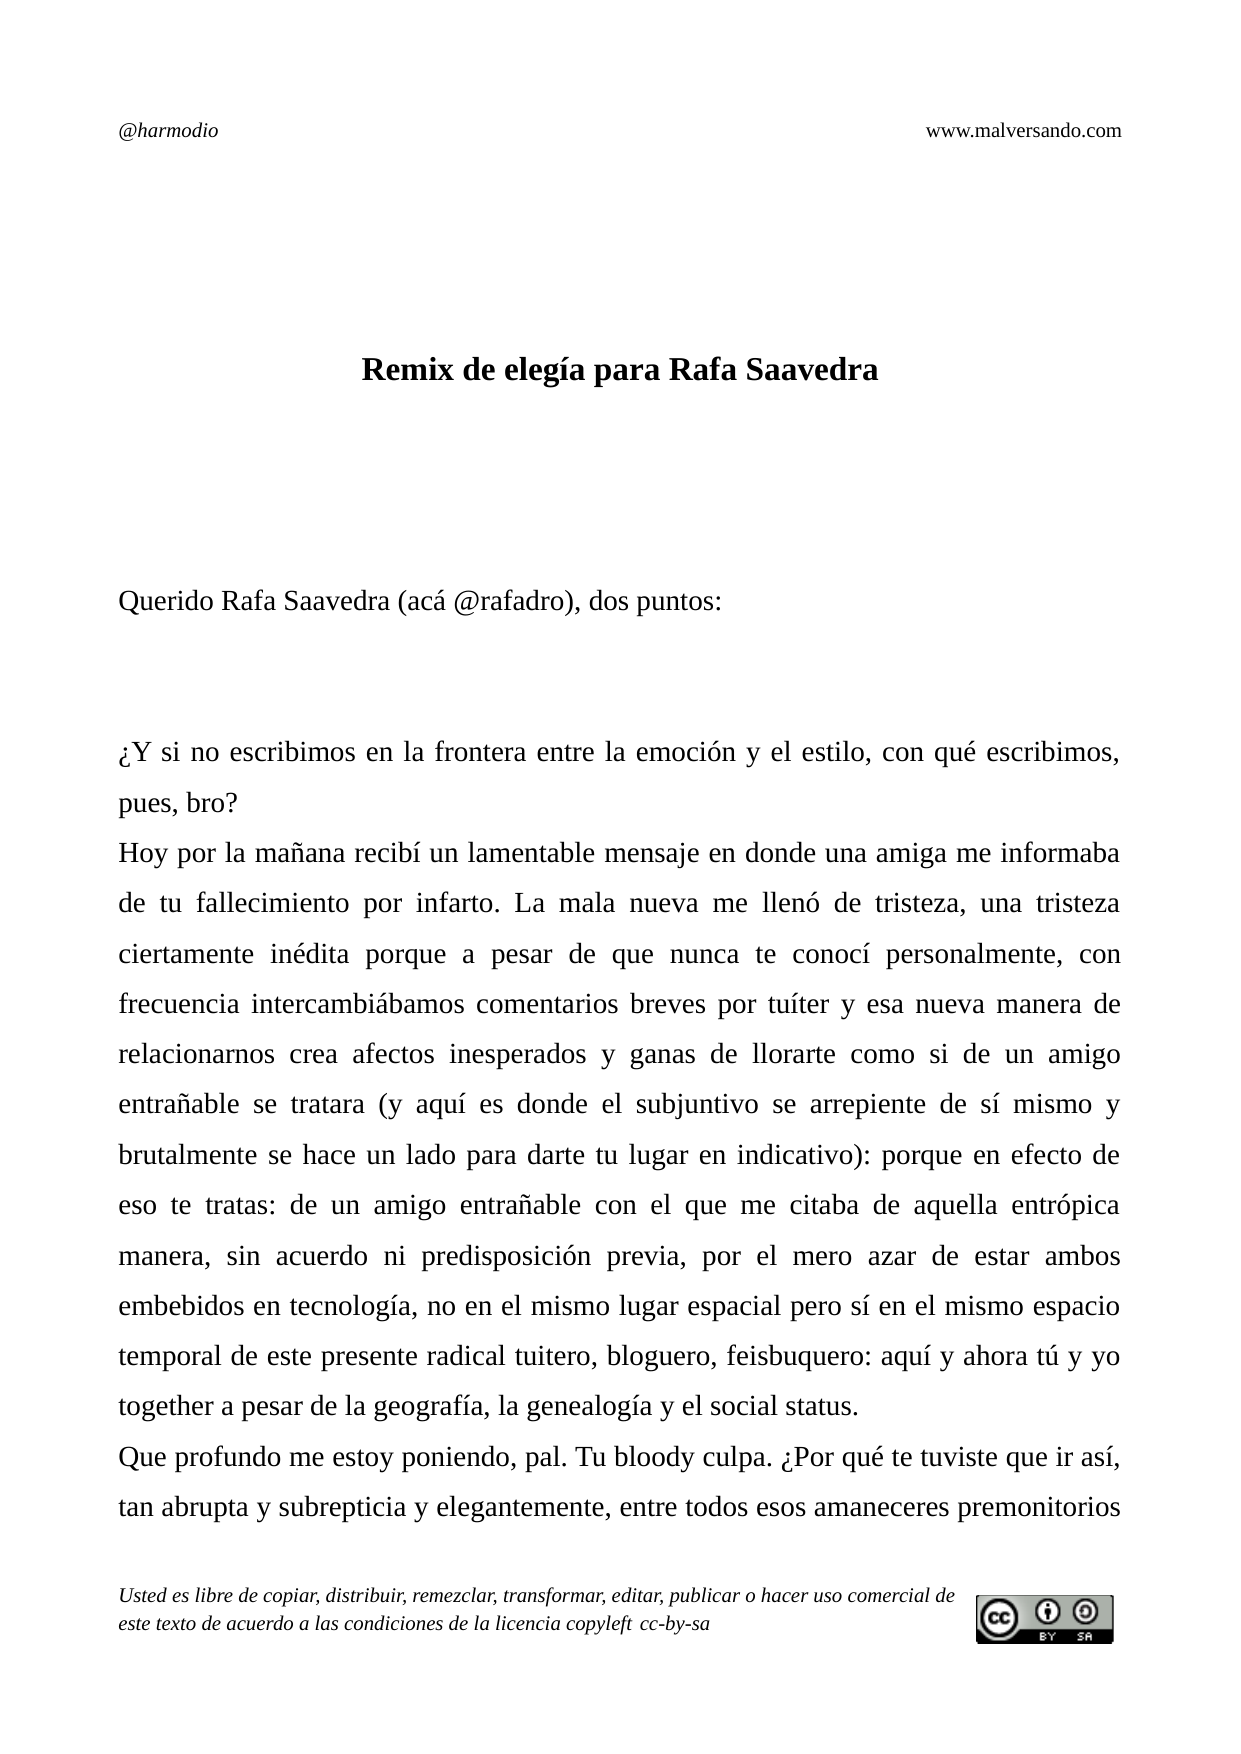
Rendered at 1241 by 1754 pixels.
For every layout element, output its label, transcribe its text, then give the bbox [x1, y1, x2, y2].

text Que profundo me estoy poniendo, pal. Tu bloody culpa. ¿Por qué te tuviste que ir así, tan abrupta y subrepticia y elegantemente, entre todos esos amaneceres premonitorios [118, 1439, 1122, 1523]
text Remix de elegía para Rafa Saavedra [118, 349, 1122, 387]
text ¿Y si no escribimos en la frontera entre la emoción y el estilo, con qué escribimos, pues, bro? [118, 734, 1122, 818]
text Querido Rafa Saavedra (acá @rafadro), dos puntos: [118, 583, 1122, 617]
picture [976, 1595, 1114, 1644]
text Hoy por la mañana recibí un lamentable mensaje en donde una amiga me informaba de tu fallecimiento por infarto. La mala nueva me llenó de tristeza, una tristeza ciertamente inédita porque a pesar de que nunca te conocí personalmente, con frecuencia intercambiábamos comentarios breves por tuíter y esa nueva manera de relacionarnos crea afectos inesperados y ganas de llorarte como si de un amigo entrañable se tratara (y aquí es donde el subjuntivo se arrepiente de sí mismo y brutalmente se hace un lado para darte tu lugar en indicativo): porque en efecto de eso te tratas: de un amigo entrañable con el que me citaba de aquella entrópica manera, sin acuerdo ni predisposición previa, por el mero azar de estar ambos embebidos en tecnología, no en el mismo lugar espacial pero sí en el mismo espacio temporal de este presente radical tuitero, bloguero, feisbuquero: aquí y ahora tú y yo together a pesar de la geografía, la genealogía y el social status. [118, 835, 1122, 1422]
